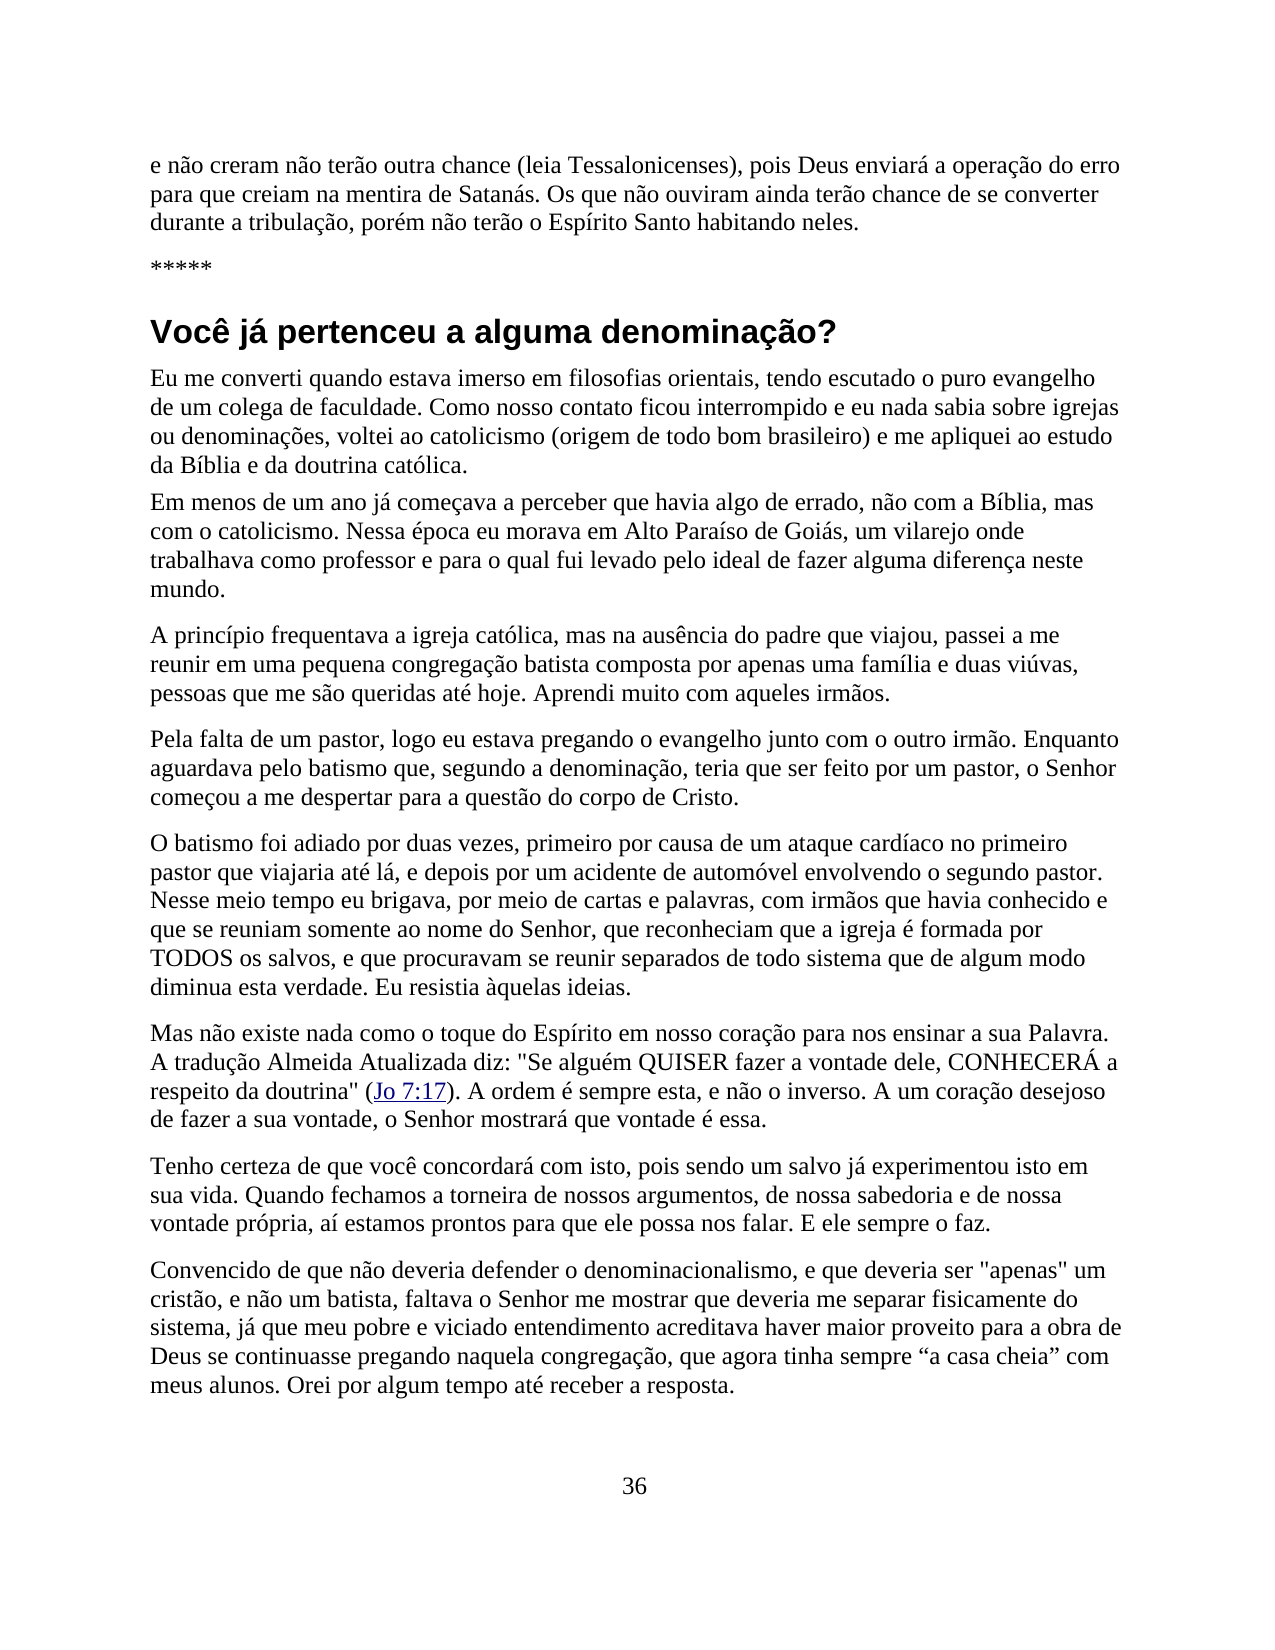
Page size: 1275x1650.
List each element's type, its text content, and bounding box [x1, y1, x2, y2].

text Eu me converti quando estava imerso em filosofias orientais, tendo escutado o puro evangelho de um colega de faculdade. Como nosso contato ficou interrompido e eu nada sabia sobre igrejas ou denominações, voltei ao catolicismo (origem de todo bom brasileiro) e me apliquei ao estudo da Bíblia e da doutrina católica. [150, 363, 1125, 478]
text Em menos de um ano já começava a perceber que havia algo de errado, não com a Bíblia, mas com o catolicismo. Nessa época eu morava em Alto Paraíso de Goiás, um vilarejo onde trabalhava como professor e para o qual fui levado pelo ideal de fazer alguma diferença neste mundo. [150, 487, 1125, 602]
text Mas não existe nada como o toque do Espírito em nosso coração para nos ensinar a sua Palavra. A tradução Almeida Atualizada diz: "Se alguém QUISER fazer a vontade dele, CONHECERÁ a respeito da doutrina" (Jo 7:17). A ordem é sempre esta, e não o inverso. A um coração desejoso de fazer a sua vontade, o Senhor mostrará que vontade é essa. [150, 1018, 1125, 1133]
text e não creram não terão outra chance (leia Tessalonicenses), pois Deus enviará a operação do erro para que creiam na mentira de Satanás. Os que não ouviram ainda terão chance de se converter durante a tribulação, porém não terão o Espírito Santo habitando neles. [150, 150, 1125, 236]
text Pela falta de um pastor, logo eu estava pregando o evangelho junto com o outro irmão. Enquanto aguardava pelo batismo que, segundo a denominação, teria que ser feito por um pastor, o Senhor começou a me despertar para a questão do corpo de Cristo. [150, 724, 1125, 810]
subtitle Você já pertenceu a alguma denominação? [150, 312, 1125, 351]
text O batismo foi adiado por duas vezes, primeiro por causa de um ataque cardíaco no primeiro pastor que viajaria até lá, e depois por um acidente de automóvel envolvendo o segundo pastor. Nesse meio tempo eu brigava, por meio de cartas e palavras, com irmãos que havia conhecido e que se reuniam somente ao nome do Senhor, que reconheciam que a igreja é formada por TODOS os salvos, e que procuravam se reunir separados de todo sistema que de algum modo diminua esta verdade. Eu resistia àquelas ideias. [150, 828, 1125, 1001]
text Tenho certeza de que você concordará com isto, pois sendo um salvo já experimentou isto em sua vida. Quando fechamos a torneira de nossos argumentos, de nossa sabedoria e de nossa vontade própria, aí estamos prontos para que ele possa nos falar. E ele sempre o faz. [150, 1151, 1125, 1237]
text ***** [150, 254, 1125, 283]
text A princípio frequentava a igreja católica, mas na ausência do padre que viajou, passei a me reunir em uma pequena congregação batista composta por apenas uma família e duas viúvas, pessoas que me são queridas até hoje. Aprendi muito com aqueles irmãos. [150, 620, 1125, 706]
text Convencido de que não deveria defender o denominacionalismo, e que deveria ser "apenas" um cristão, e não um batista, faltava o Senhor me mostrar que deveria me separar fisicamente do sistema, já que meu pobre e viciado entendimento acreditava haver maior proveito para a obra de Deus se continuasse pregando naquela congregação, que agora tinha sempre “a casa cheia” com meus alunos. Orei por algum tempo até receber a resposta. [150, 1255, 1125, 1399]
